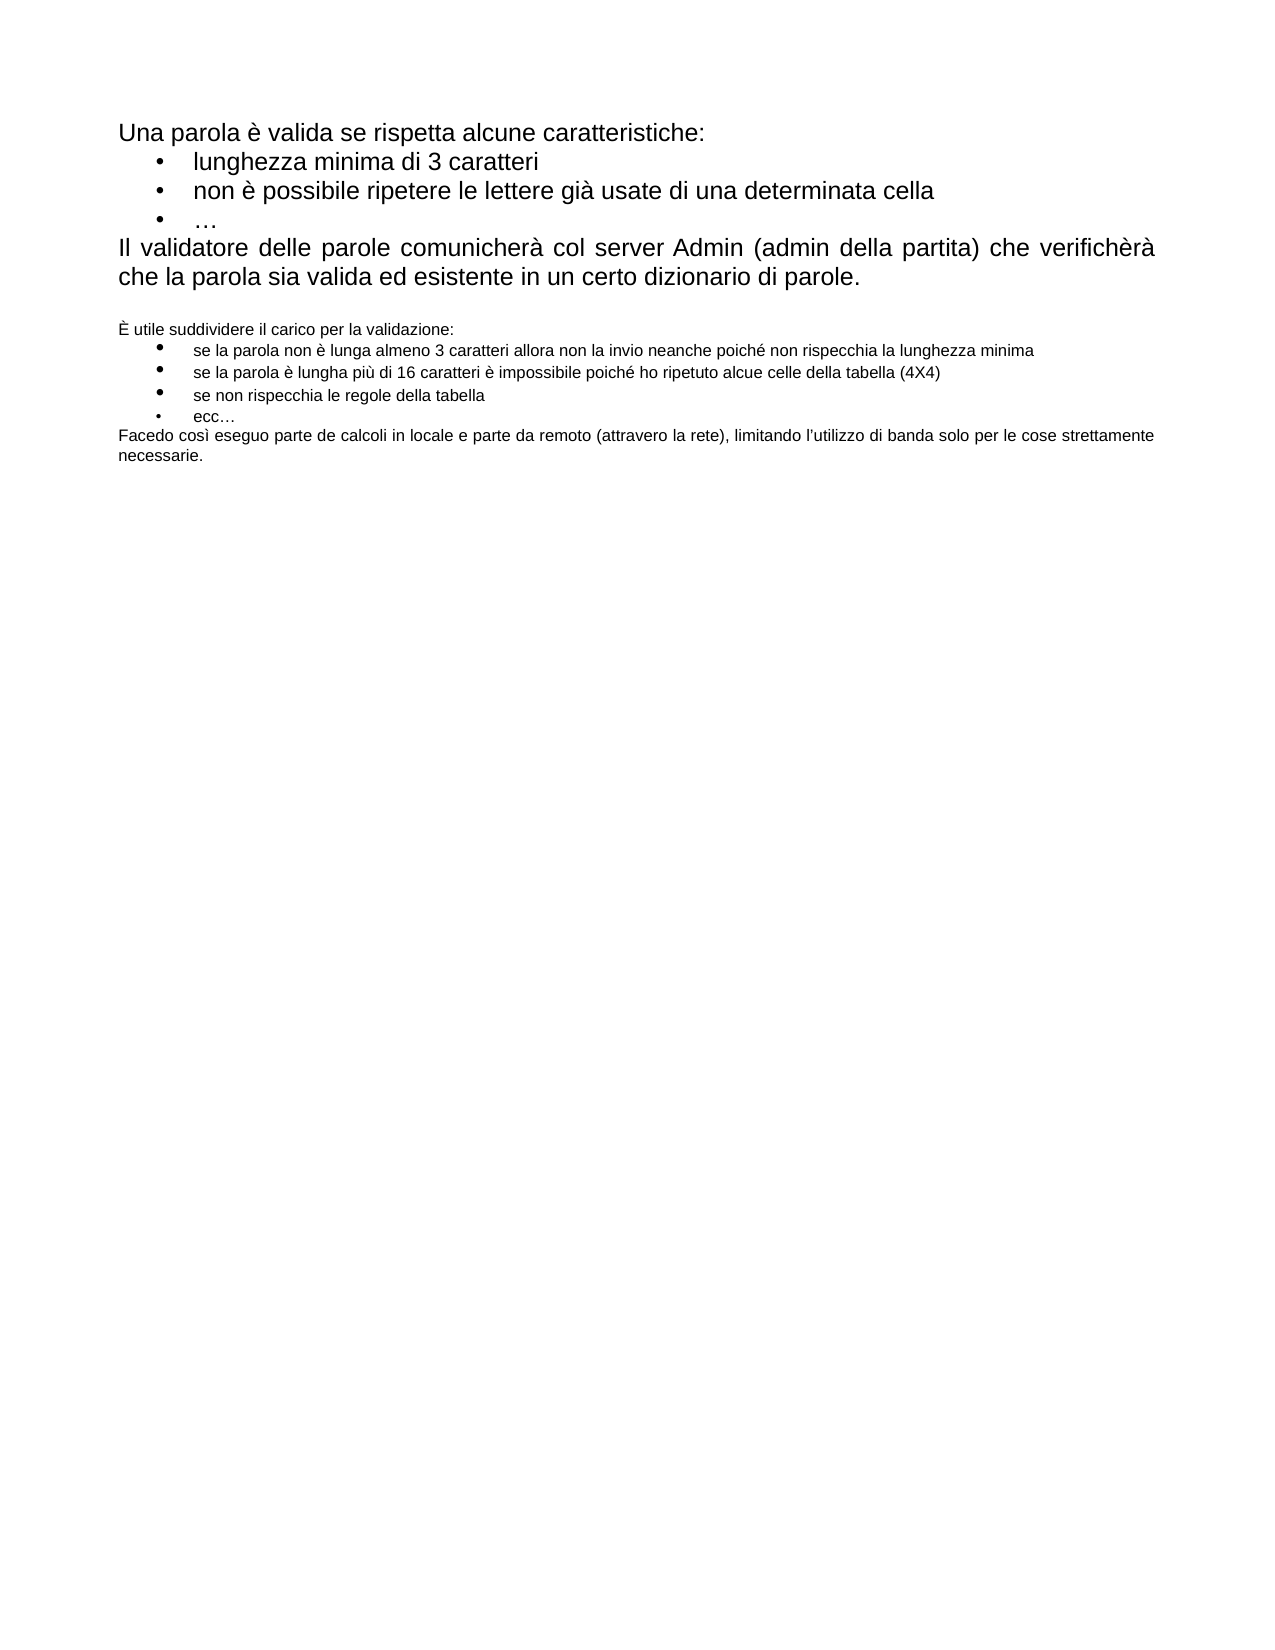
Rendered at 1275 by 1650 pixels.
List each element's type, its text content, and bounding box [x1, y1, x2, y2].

list ecc… [156, 407, 1157, 426]
text Facedo così eseguo parte de calcoli in locale e parte da remoto (attravero la rete), limitando l’utilizzo di banda solo per le cose strettamente necessarie. [118, 426, 1157, 464]
text Una parola è valida se rispetta alcune caratteristiche: [118, 118, 1157, 147]
text È utile suddividere il carico per la validazione: [118, 320, 1157, 339]
list se la parola è lungha più di 16 caratteri è impossibile poiché ho ripetuto alcue celle della tabella (4X4) [156, 362, 1157, 384]
list se la parola non è lunga almeno 3 caratteri allora non la invio neanche poiché non rispecchia la lunghezza minima [156, 339, 1157, 362]
list non è possibile ripetere le lettere già usate di una determinata cella [156, 176, 1157, 204]
text Il validatore delle parole comunicherà col server Admin (admin della partita) che verifichèrà che la parola sia valida ed esistente in un certo dizionario di parole. [118, 233, 1157, 291]
list lunghezza minima di 3 caratteri [156, 147, 1157, 176]
list se non rispecchia le regole della tabella [156, 384, 1157, 407]
list … [156, 204, 1157, 233]
